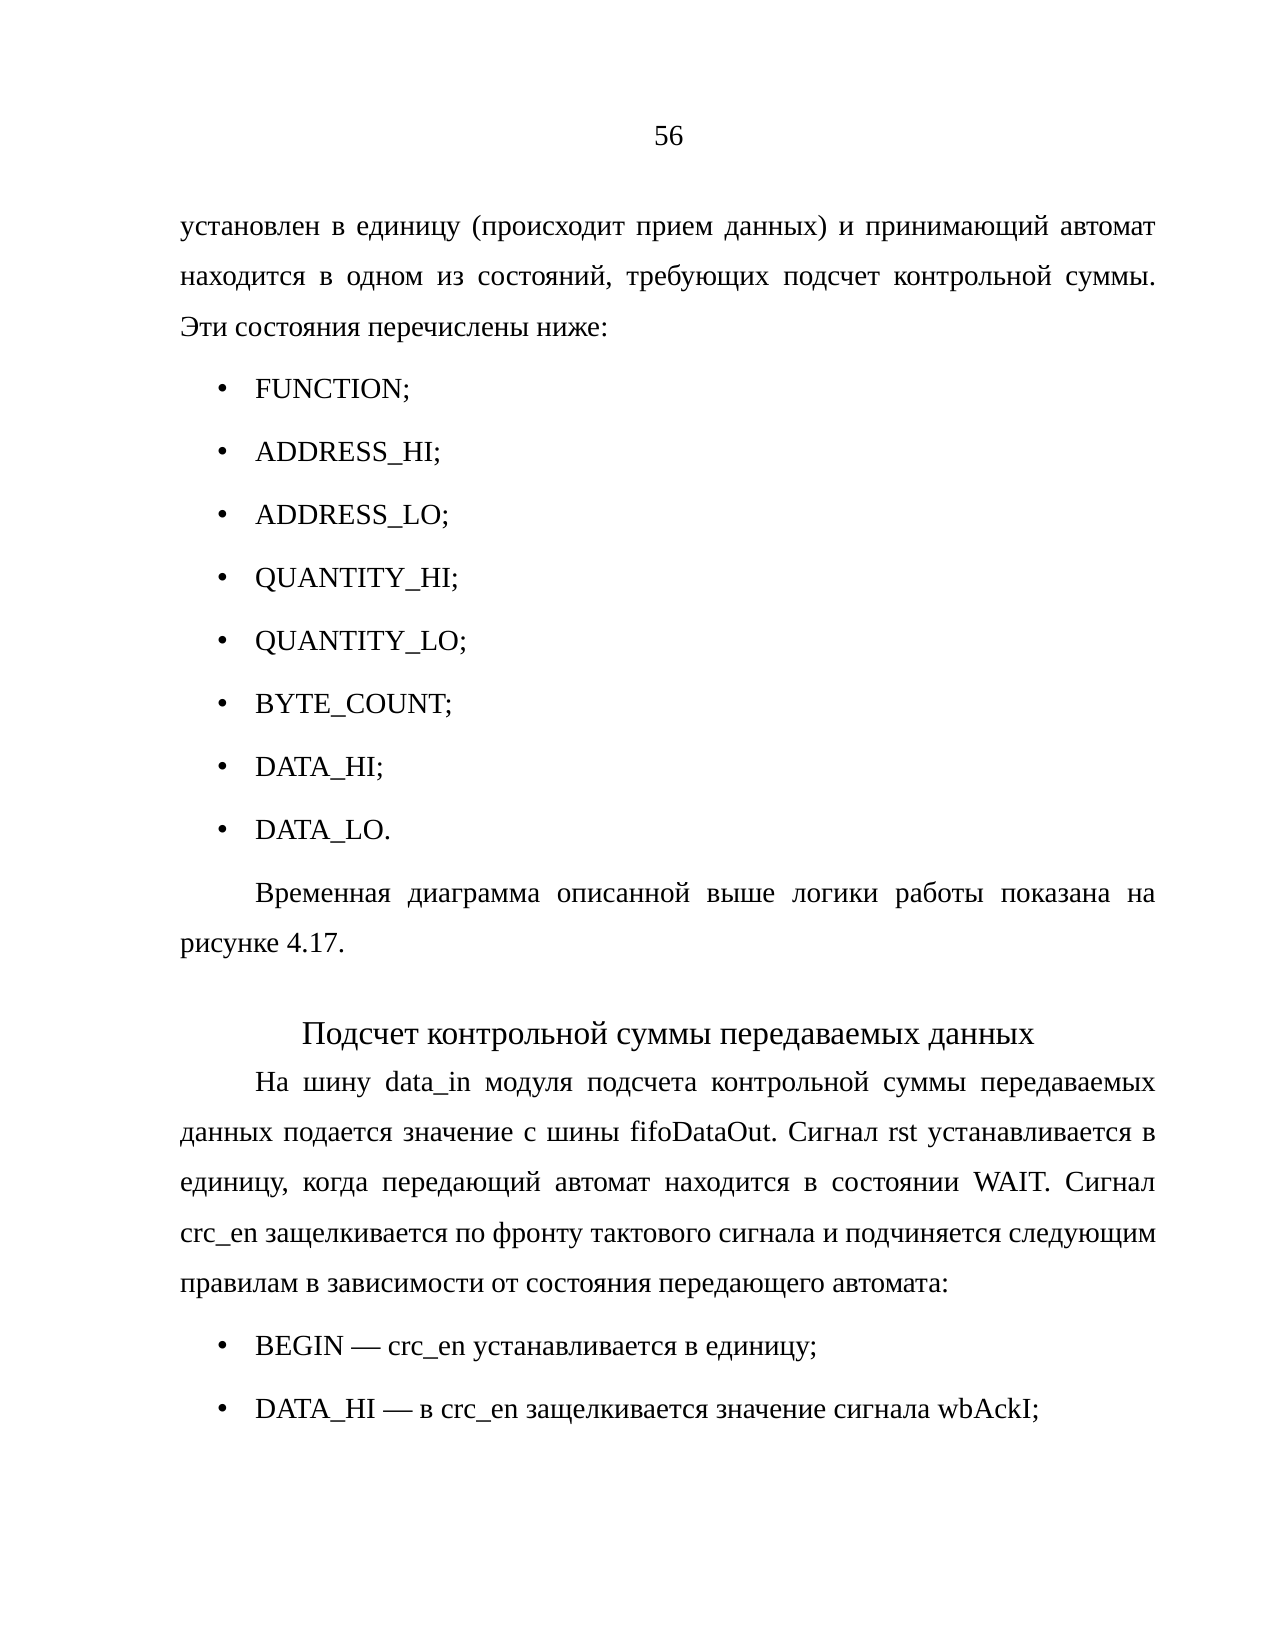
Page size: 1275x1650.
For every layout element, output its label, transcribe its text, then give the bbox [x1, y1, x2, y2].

list QUANTITY_HI; [217, 560, 1157, 594]
list DATA_HI; [217, 749, 1157, 783]
text На шину data_in модуля подсчета контрольной суммы передаваемых данных подается значение с шины fifoDataOut. Сигнал rst устанавливается в единицу, когда передающий автомат находится в состоянии WAIT. Сигнал crc_en защелкивается по фронту тактового сигнала и подчиняется следующим правилам в зависимости от состояния передающего автомата: [180, 1064, 1157, 1299]
list FUNCTION; [217, 372, 1157, 405]
list DATA_HI — в crc_en защелкивается значение сигнала wbAckI; [217, 1391, 1157, 1424]
list ADDRESS_LO; [217, 497, 1157, 531]
list BYTE_COUNT; [217, 686, 1157, 720]
list QUANTITY_LO; [217, 623, 1157, 657]
text Временная диаграмма описанной выше логики работы показана на рисунке 4.17. [180, 875, 1157, 959]
subtitle Подсчет контрольной суммы передаваемых данных [180, 1013, 1157, 1051]
list ADDRESS_HI; [217, 434, 1157, 468]
list BEGIN — crc_en устанавливается в единицу; [217, 1328, 1157, 1362]
list DATA_LO. [217, 812, 1157, 846]
text установлен в единицу (происходит прием данных) и принимающий автомат находится в одном из состояний, требующих подсчет контрольной суммы. Эти состояния перечислены ниже: [180, 208, 1157, 342]
